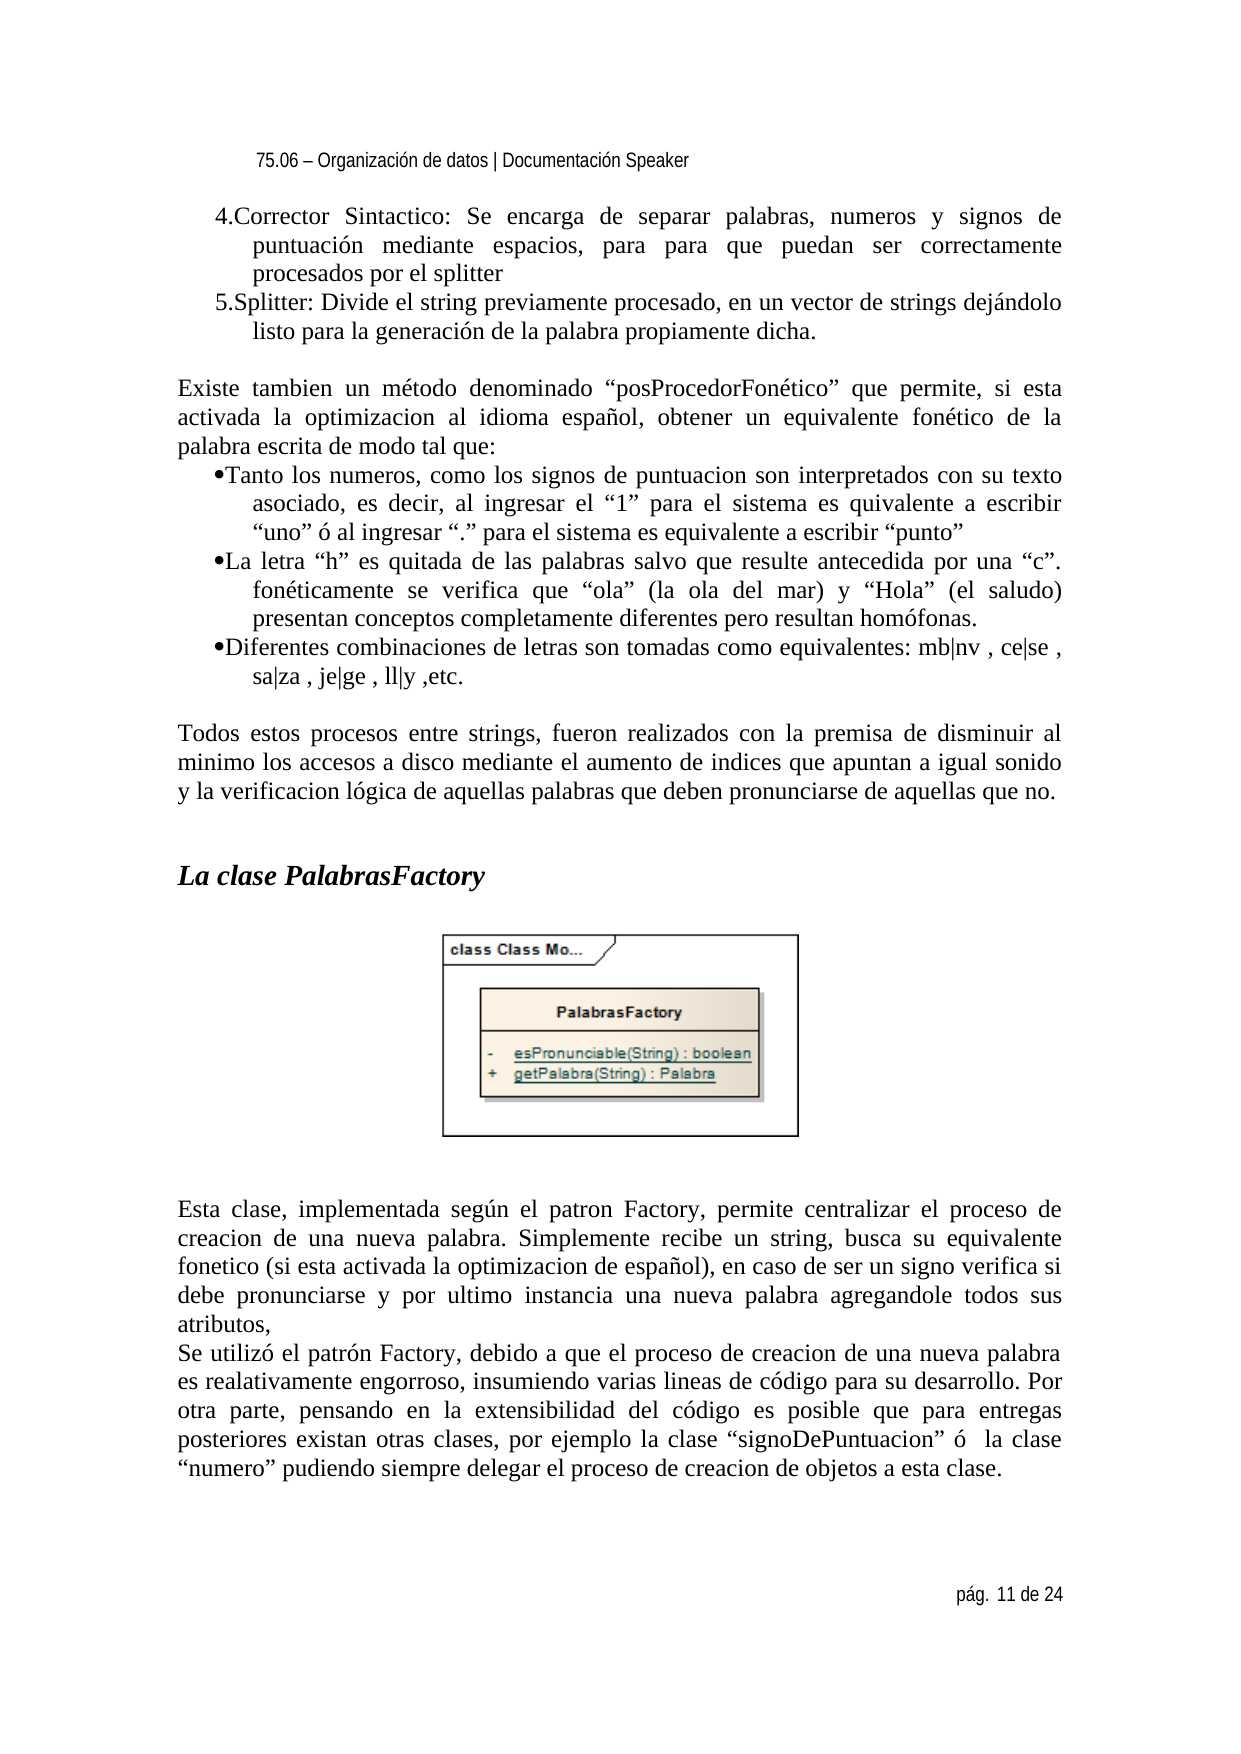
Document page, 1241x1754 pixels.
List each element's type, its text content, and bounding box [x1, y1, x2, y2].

list Splitter: Divide el string previamente procesado, en un vector de strings dejándolo listo para la generación de la palabra propiamente dicha. [215, 287, 1063, 345]
picture [441, 933, 799, 1137]
list Corrector Sintactico: Se encarga de separar palabras, numeros y signos de puntuación mediante espacios, para para que puedan ser correctamente procesados por el splitter [215, 201, 1063, 287]
subtitle La clase PalabrasFactory [177, 858, 1063, 892]
text Todos estos procesos entre strings, fueron realizados con la premisa de disminuir al minimo los accesos a disco mediante el aumento de indices que apuntan a igual sonido y la verificacion lógica de aquellas palabras que deben pronunciarse de aquellas que no. [177, 718, 1063, 805]
text Esta clase, implementada según el patron Factory, permite centralizar el proceso de creacion de una nueva palabra. Simplemente recibe un string, busca su equivalente fonetico (si esta activada la optimizacion de español), en caso de ser un signo verifica si debe pronunciarse y por ultimo instancia una nueva palabra agregandole todos sus atributos, [177, 1194, 1063, 1338]
text Existe tambien un método denominado “posProcedorFonético” que permite, si esta activada la optimizacion al idioma español, obtener un equivalente fonético de la palabra escrita de modo tal que: [177, 373, 1063, 460]
list Diferentes combinaciones de letras son tomadas como equivalentes: mb|nv , ce|se , sa|za , je|ge , ll|y ,etc. [215, 632, 1063, 690]
list Tanto los numeros, como los signos de puntuacion son interpretados con su texto asociado, es decir, al ingresar el “1” para el sistema es quivalente a escribir “uno” ó al ingresar “.” para el sistema es equivalente a escribir “punto” [215, 460, 1063, 546]
text Se utilizó el patrón Factory, debido a que el proceso de creacion de una nueva palabra es realativamente engorroso, insumiendo varias lineas de código para su desarrollo. Por otra parte, pensando en la extensibilidad del código es posible que para entregas posteriores existan otras clases, por ejemplo la clase “signoDePuntuacion” ó la clase “numero” pudiendo siempre delegar el proceso de creacion de objetos a esta clase. [177, 1338, 1063, 1481]
list La letra “h” es quitada de las palabras salvo que resulte antecedida por una “c”. fonéticamente se verifica que “ola” (la ola del mar) y “Hola” (el saludo) presentan conceptos completamente diferentes pero resultan homófonas. [215, 546, 1063, 632]
